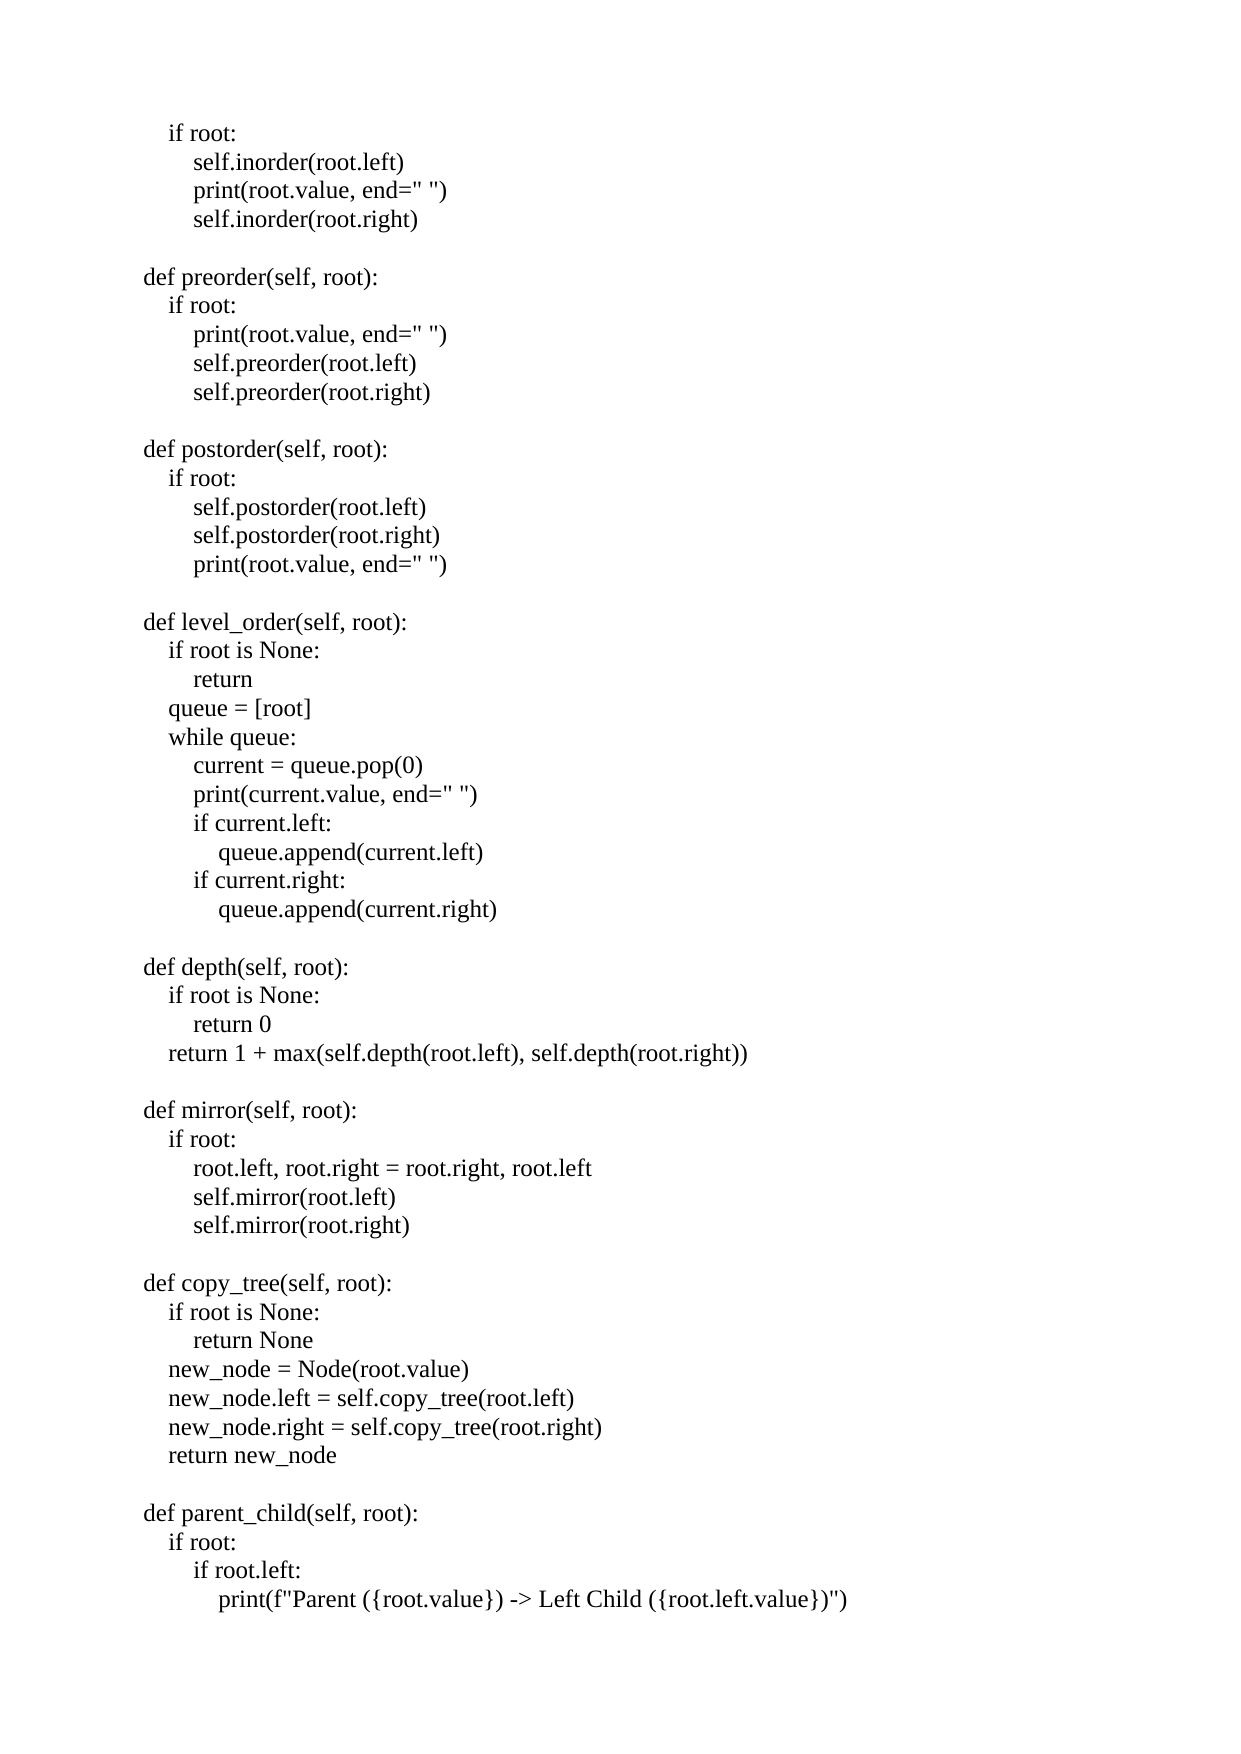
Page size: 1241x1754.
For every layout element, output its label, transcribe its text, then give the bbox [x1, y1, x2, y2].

text if root is None: [118, 981, 1122, 1009]
text return new_node [118, 1441, 1122, 1469]
text if root: [118, 118, 1122, 147]
text new_node.right = self.copy_tree(root.right) [118, 1412, 1122, 1441]
text print(root.value, end=" ") [118, 176, 1122, 204]
text root.left, root.right = root.right, root.left [118, 1153, 1122, 1182]
text self.preorder(root.left) [118, 348, 1122, 377]
text self.mirror(root.left) [118, 1182, 1122, 1211]
text while queue: [118, 722, 1122, 751]
text self.inorder(root.right) [118, 204, 1122, 233]
text if root.left: [118, 1556, 1122, 1584]
text queue.append(current.left) [118, 837, 1122, 866]
text print(current.value, end=" ") [118, 779, 1122, 808]
text queue.append(current.right) [118, 894, 1122, 923]
text def level_order(self, root): [118, 607, 1122, 636]
text def preorder(self, root): [118, 262, 1122, 291]
text def postorder(self, root): [118, 434, 1122, 463]
text if root: [118, 463, 1122, 492]
text def mirror(self, root): [118, 1096, 1122, 1124]
text def copy_tree(self, root): [118, 1268, 1122, 1297]
text return None [118, 1326, 1122, 1354]
text print(root.value, end=" ") [118, 549, 1122, 578]
text return 0 [118, 1009, 1122, 1038]
text if root: [118, 1527, 1122, 1556]
text self.inorder(root.left) [118, 147, 1122, 176]
text if current.right: [118, 866, 1122, 894]
text self.mirror(root.right) [118, 1211, 1122, 1239]
text self.preorder(root.right) [118, 377, 1122, 406]
text if root is None: [118, 1297, 1122, 1326]
text print(f"Parent ({root.value}) -> Left Child ({root.left.value})") [118, 1584, 1122, 1613]
text if root is None: [118, 636, 1122, 664]
text queue = [root] [118, 693, 1122, 722]
text new_node.left = self.copy_tree(root.left) [118, 1383, 1122, 1412]
text def parent_child(self, root): [118, 1498, 1122, 1527]
text return 1 + max(self.depth(root.left), self.depth(root.right)) [118, 1038, 1122, 1067]
text self.postorder(root.right) [118, 521, 1122, 549]
text new_node = Node(root.value) [118, 1354, 1122, 1383]
text if root: [118, 291, 1122, 319]
text print(root.value, end=" ") [118, 319, 1122, 348]
text return [118, 664, 1122, 693]
text def depth(self, root): [118, 952, 1122, 981]
text self.postorder(root.left) [118, 492, 1122, 521]
text if root: [118, 1124, 1122, 1153]
text current = queue.pop(0) [118, 751, 1122, 779]
text if current.left: [118, 808, 1122, 837]
